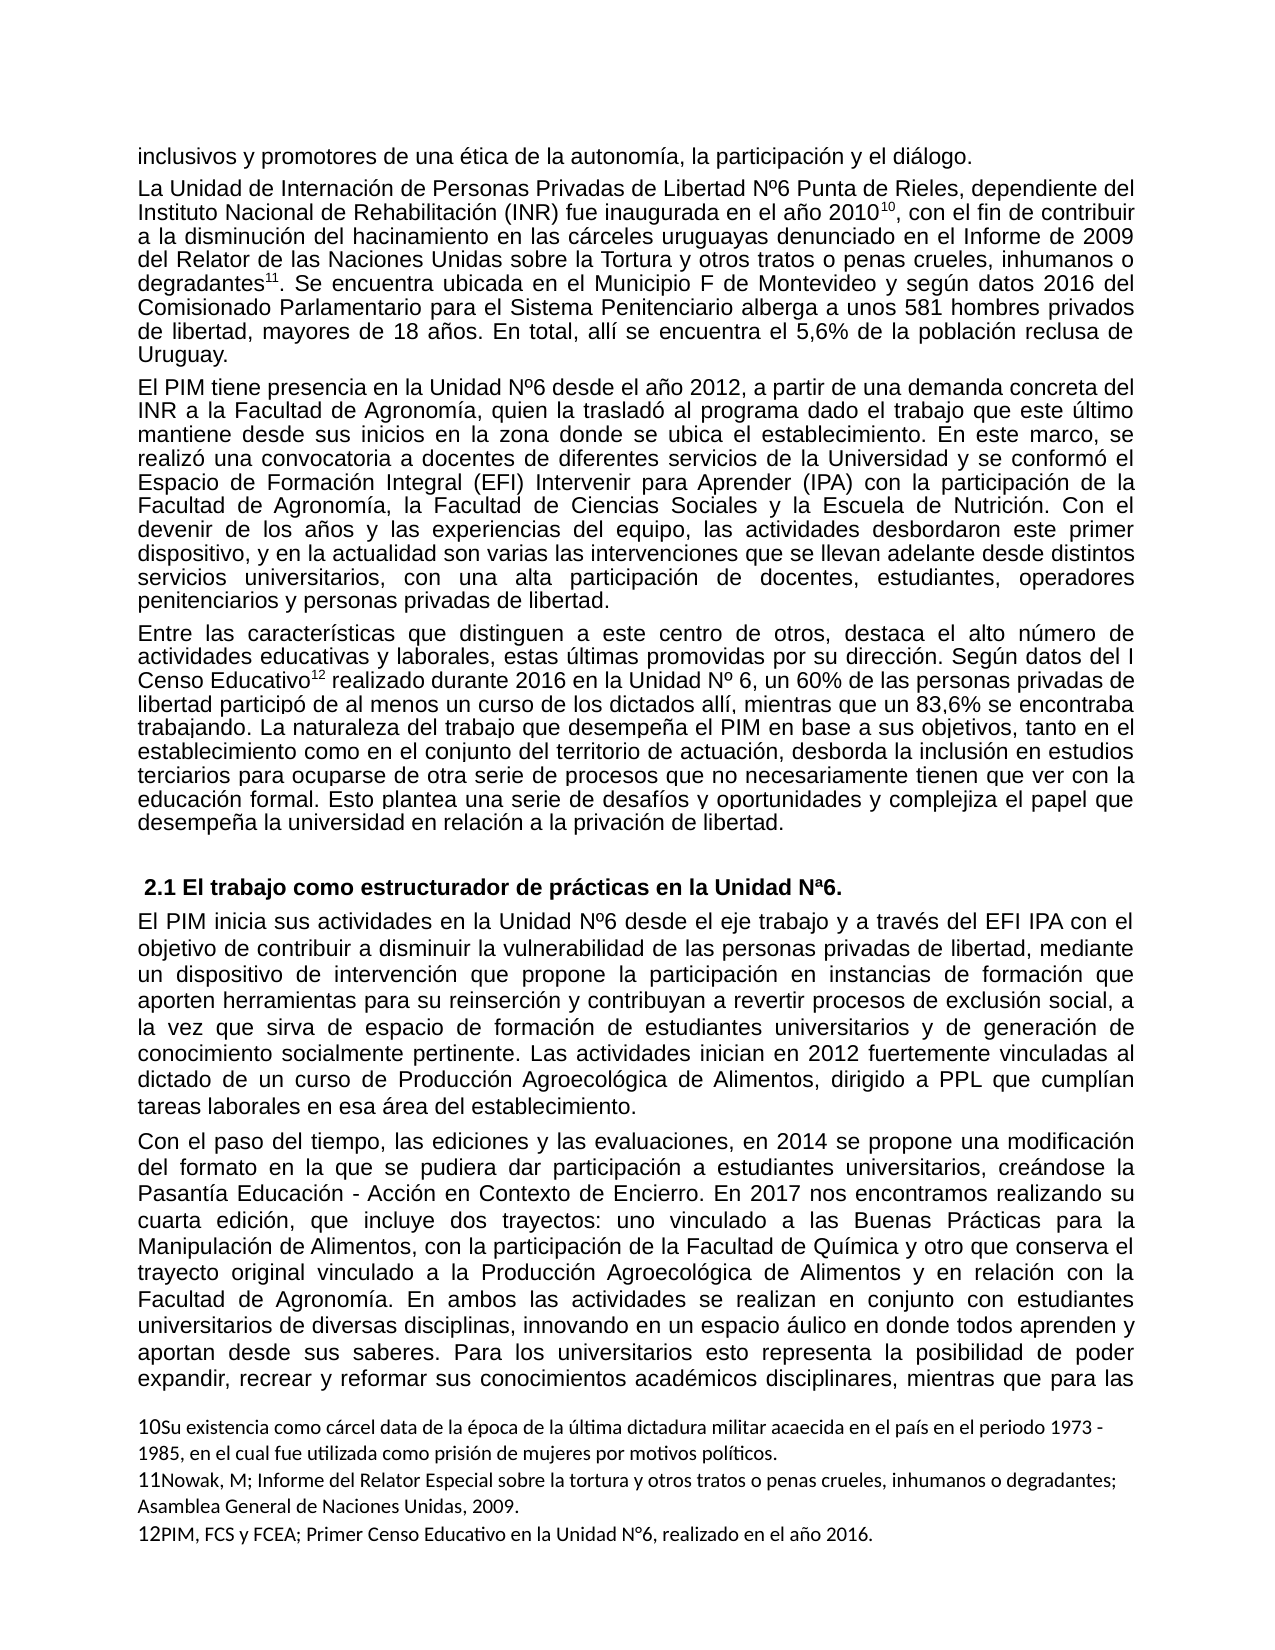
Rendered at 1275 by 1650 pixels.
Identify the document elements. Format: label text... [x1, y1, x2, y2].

text Entre las características que distinguen a este centro de otros, destaca el alto número de actividades educativas y laborales, estas últimas promovidas por su dirección. Según datos del I Censo Educativo realizado durante 2016 en la Unidad Nº 6, un 60% de las personas privadas de libertad participó de al menos un curso de los dictados allí, mientras que un 83,6% se encontraba trabajando. La naturaleza del trabajo que desempeña el PIM en base a sus objetivos, tanto en el establecimiento como en el conjunto del territorio de actuación, desborda la inclusión en estudios terciarios para ocuparse de otra serie de procesos que no necesariamente tienen que ver con la educación formal. Esto plantea una serie de desafíos y oportunidades y complejiza el papel que desempeña la universidad en relación a la privación de libertad. [137, 622, 1135, 836]
text inclusivos y promotores de una ética de la autonomía, la participación y el diálogo. [137, 146, 1135, 169]
text 2.1 El trabajo como estructurador de prácticas en la Unidad Nª6. [137, 876, 1135, 900]
text La Unidad de Internación de Personas Privadas de Libertad Nº6 Punta de Rieles, dependiente del Instituto Nacional de Rehabilitación (INR) fue inaugurada en el año 2010, con el fin de contribuir a la disminución del hacinamiento en las cárceles uruguayas denunciado en el Informe de 2009 del Relator de las Naciones Unidas sobre la Tortura y otros tratos o penas crueles, inhumanos o degradantes. Se encuentra ubicada en el Municipio F de Montevideo y según datos 2016 del Comisionado Parlamentario para el Sistema Penitenciario alberga a unos 581 hombres privados de libertad, mayores de 18 años. En total, allí se encuentra el 5,6% de la población reclusa de Uruguay. [137, 178, 1135, 368]
text El PIM inicia sus actividades en la Unidad Nº6 desde el eje trabajo y a través del EFI IPA con el objetivo de contribuir a disminuir la vulnerabilidad de las personas privadas de libertad, mediante un dispositivo de intervención que propone la participación en instancias de formación que aporten herramientas para su reinserción y contribuyan a revertir procesos de exclusión social, a la vez que sirva de espacio de formación de estudiantes universitarios y de generación de conocimiento socialmente pertinente. Las actividades inician en 2012 fuertemente vinculadas al dictado de un curso de Producción Agroecológica de Alimentos, dirigido a PPL que cumplían tareas laborales en esa área del establecimiento. [137, 908, 1135, 1119]
text PIM, FCS y FCEA; Primer Censo Educativo en la Unidad N°6, realizado en el año 2016. [137, 1519, 1135, 1547]
text Con el paso del tiempo, las ediciones y las evaluaciones, en 2014 se propone una modificación del formato en la que se pudiera dar participación a estudiantes universitarios, creándose la Pasantía Educación - Acción en Contexto de Encierro. En 2017 nos encontramos realizando su cuarta edición, que incluye dos trayectos: uno vinculado a las Buenas Prácticas para la Manipulación de Alimentos, con la participación de la Facultad de Química y otro que conserva el trayecto original vinculado a la Producción Agroecológica de Alimentos y en relación con la Facultad de Agronomía. En ambos las actividades se realizan en conjunto con estudiantes universitarios de diversas disciplinas, innovando en un espacio áulico en donde todos aprenden y aportan desde sus saberes. Para los universitarios esto representa la posibilidad de poder expandir, recrear y reformar sus conocimientos académicos disciplinares, mientras que para las [137, 1128, 1135, 1391]
text El PIM tiene presencia en la Unidad Nº6 desde el año 2012, a partir de una demanda concreta del INR a la Facultad de Agronomía, quien la trasladó al programa dado el trabajo que este último mantiene desde sus inicios en la zona donde se ubica el establecimiento. En este marco, se realizó una convocatoria a docentes de diferentes servicios de la Universidad y se conformó el Espacio de Formación Integral (EFI) Intervenir para Aprender (IPA) con la participación de la Facultad de Agronomía, la Facultad de Ciencias Sociales y la Escuela de Nutrición. Con el devenir de los años y las experiencias del equipo, las actividades desbordaron este primer dispositivo, y en la actualidad son varias las intervenciones que se llevan adelante desde distintos servicios universitarios, con una alta participación de docentes, estudiantes, operadores penitenciarios y personas privadas de libertad. [137, 376, 1135, 614]
text Nowak, M; Informe del Relator Especial sobre la tortura y otros tratos o penas crueles, inhumanos o degradantes; Asamblea General de Naciones Unidas, 2009. [137, 1466, 1135, 1519]
text Su existencia como cárcel data de la época de la última dictadura militar acaecida en el país en el periodo 1973 - 1985, en el cual fue utilizada como prisión de mujeres por motivos políticos. [137, 1412, 1135, 1466]
